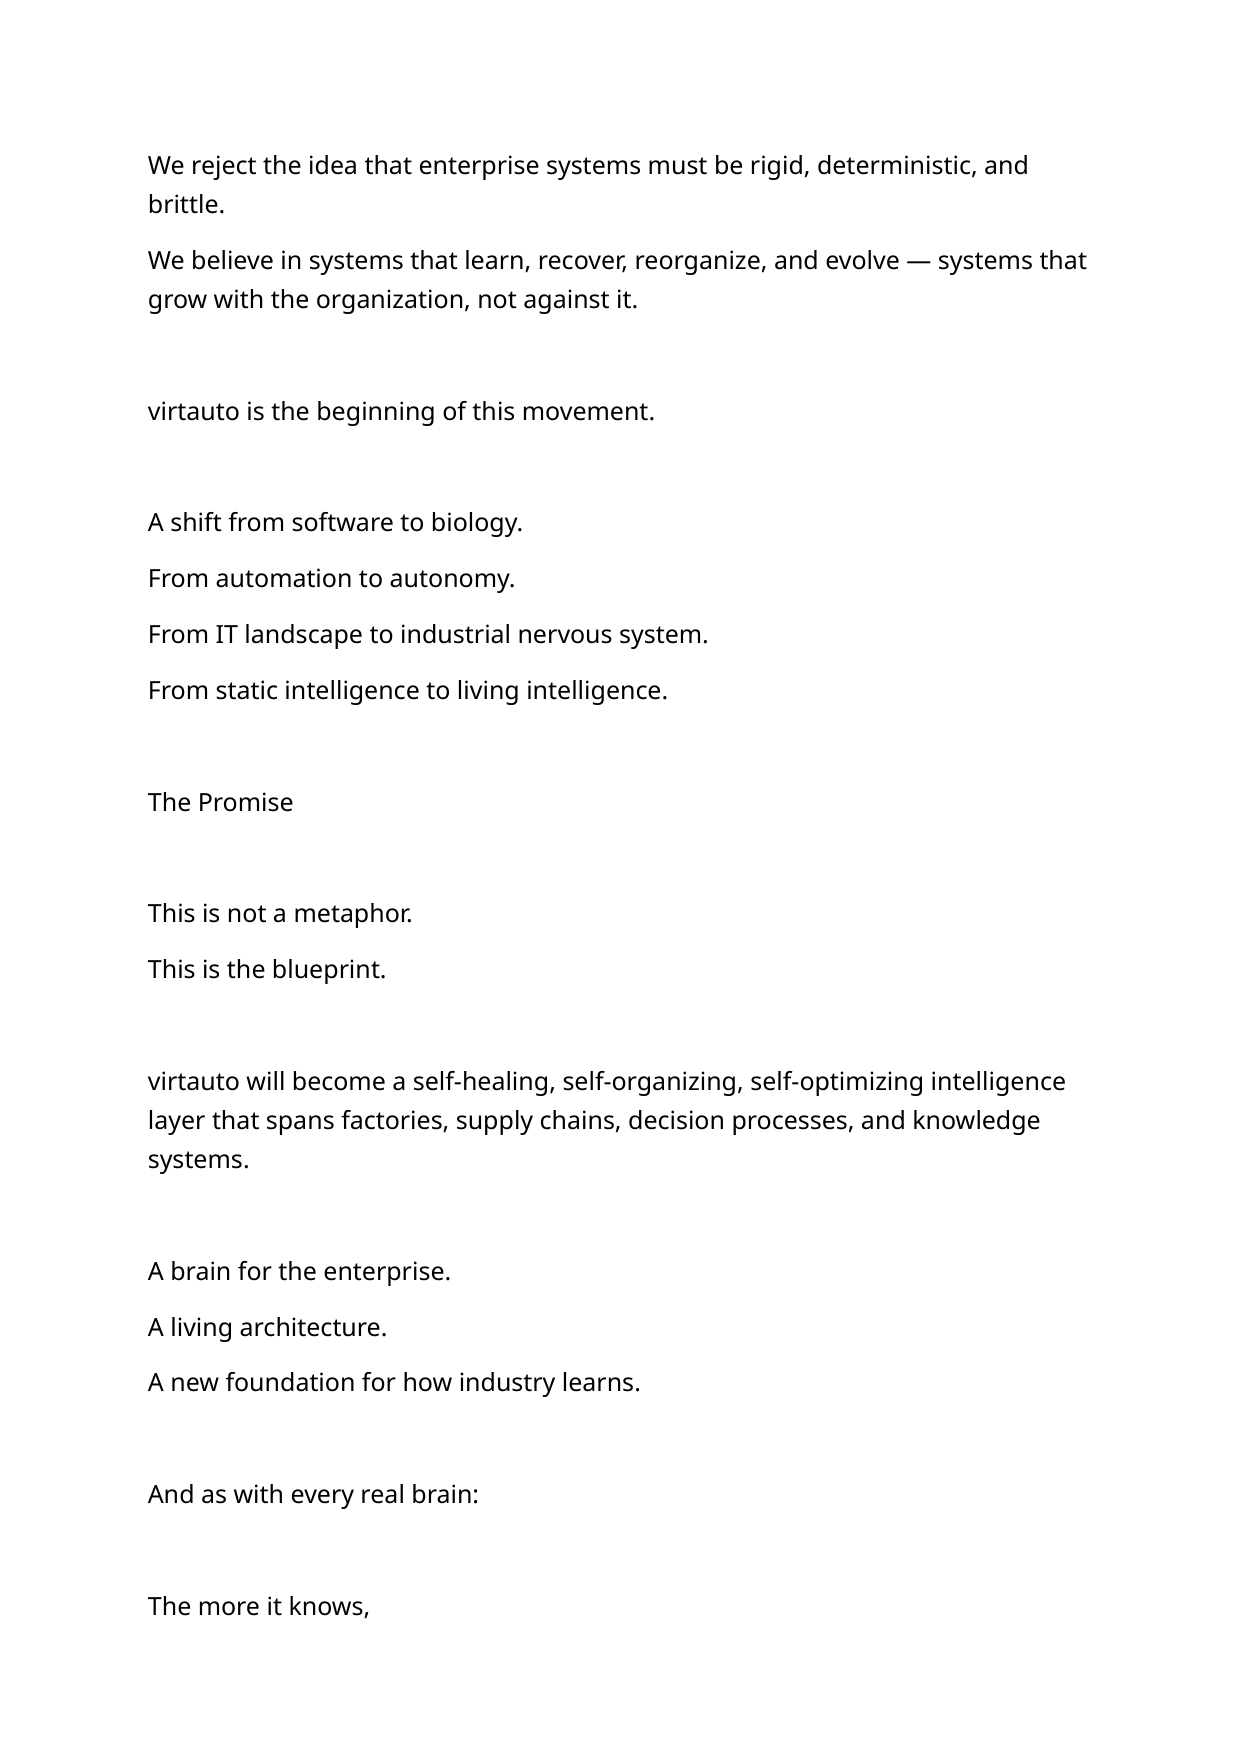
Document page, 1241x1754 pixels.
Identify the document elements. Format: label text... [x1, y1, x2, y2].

text A new foundation for how industry learns. [148, 1365, 1093, 1399]
text virtauto is the beginning of this movement. [148, 393, 1093, 427]
text From static intelligence to living intelligence. [148, 673, 1093, 707]
text virtauto will become a self-healing, self-organizing, self-optimizing intelligence layer that spans factories, supply chains, decision processes, and knowledge systems. [148, 1063, 1093, 1176]
text We believe in systems that learn, recover, reorganize, and evolve — systems that grow with the organization, not against it. [148, 243, 1093, 316]
text A living architecture. [148, 1309, 1093, 1343]
text And as with every real brain: [148, 1477, 1093, 1511]
text We reject the idea that enterprise systems must be rigid, deterministic, and brittle. [148, 148, 1093, 221]
text The more it knows, [148, 1588, 1093, 1622]
text This is the blueprint. [148, 952, 1093, 986]
text From automation to autonomy. [148, 561, 1093, 595]
text This is not a metaphor. [148, 896, 1093, 930]
text The Promise [148, 784, 1093, 818]
text A shift from software to biology. [148, 505, 1093, 539]
text A brain for the enterprise. [148, 1253, 1093, 1287]
text From IT landscape to industrial nervous system. [148, 617, 1093, 651]
